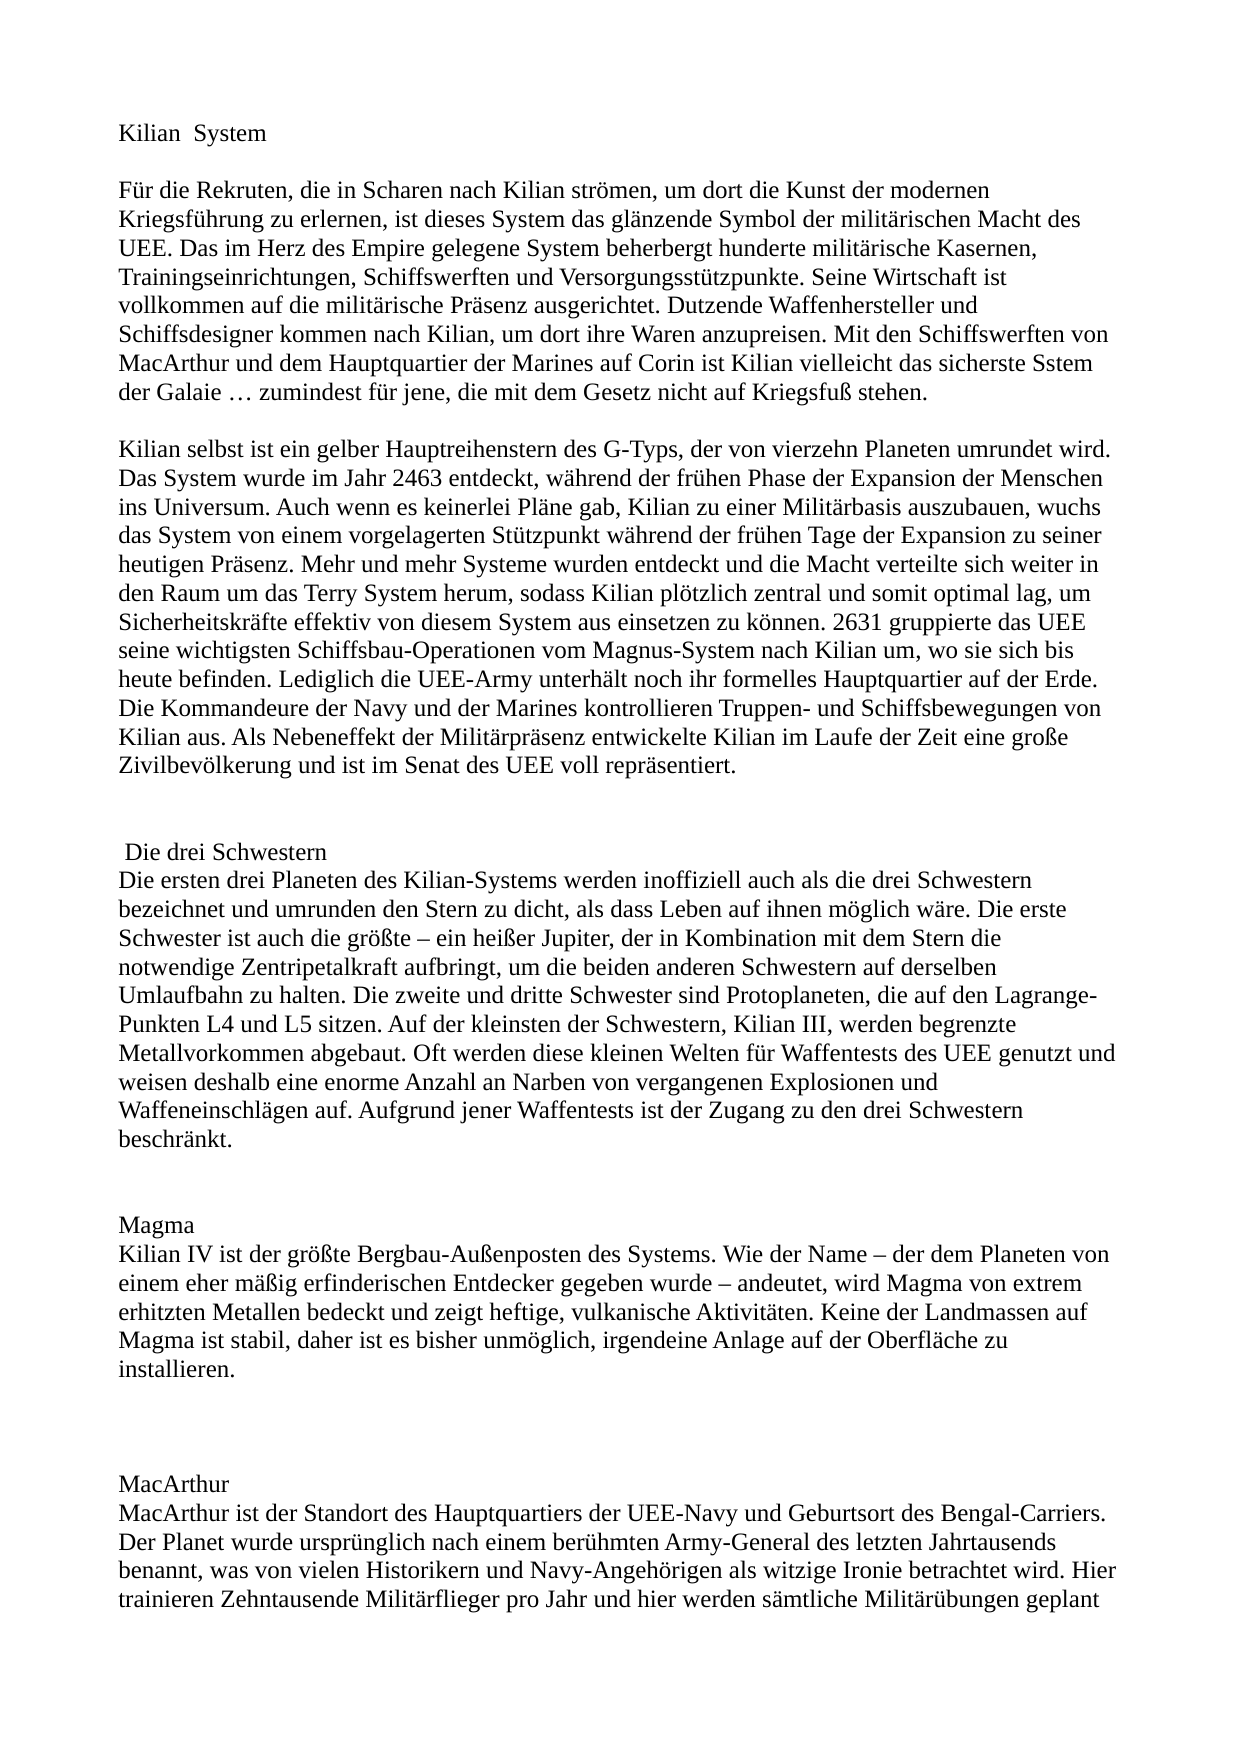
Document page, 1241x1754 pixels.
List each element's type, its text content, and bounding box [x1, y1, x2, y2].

text Kilian selbst ist ein gelber Hauptreihenstern des G-Typs, der von vierzehn Planeten umrundet wird. Das System wurde im Jahr 2463 entdeckt, während der frühen Phase der Expansion der Menschen ins Universum. Auch wenn es keinerlei Pläne gab, Kilian zu einer Militärbasis auszubauen, wuchs das System von einem vorgelagerten Stützpunkt während der frühen Tage der Expansion zu seiner heutigen Präsenz. Mehr und mehr Systeme wurden entdeckt und die Macht verteilte sich weiter in den Raum um das Terry System herum, sodass Kilian plötzlich zentral und somit optimal lag, um Sicherheitskräfte effektiv von diesem System aus einsetzen zu können. 2631 gruppierte das UEE seine wichtigsten Schiffsbau-Operationen vom Magnus-System nach Kilian um, wo sie sich bis heute befinden. Lediglich die UEE-Army unterhält noch ihr formelles Hauptquartier auf der Erde. Die Kommandeure der Navy und der Marines kontrollieren Truppen- und Schiffsbewegungen von Kilian aus. Als Nebeneffekt der Militärpräsenz entwickelte Kilian im Laufe der Zeit eine große Zivilbevölkerung und ist im Senat des UEE voll repräsentiert. [118, 434, 1122, 779]
text Die drei Schwestern [118, 837, 1122, 866]
text Die ersten drei Planeten des Kilian-Systems werden inoffiziell auch als die drei Schwestern bezeichnet und umrunden den Stern zu dicht, als dass Leben auf ihnen möglich wäre. Die erste Schwester ist auch die größte – ein heißer Jupiter, der in Kombination mit dem Stern die notwendige Zentripetalkraft aufbringt, um die beiden anderen Schwestern auf derselben Umlaufbahn zu halten. Die zweite und dritte Schwester sind Protoplaneten, die auf den Lagrange-Punkten L4 und L5 sitzen. Auf der kleinsten der Schwestern, Kilian III, werden begrenzte Metallvorkommen abgebaut. Oft werden diese kleinen Welten für Waffentests des UEE genutzt und weisen deshalb eine enorme Anzahl an Narben von vergangenen Explosionen und Waffeneinschlägen auf. Aufgrund jener Waffentests ist der Zugang zu den drei Schwestern beschränkt. [118, 866, 1122, 1153]
text Kilian IV ist der größte Bergbau-Außenposten des Systems. Wie der Name – der dem Planeten von einem eher mäßig erfinderischen Entdecker gegeben wurde – andeutet, wird Magma von extrem erhitzten Metallen bedeckt und zeigt heftige, vulkanische Aktivitäten. Keine der Landmassen auf Magma ist stabil, daher ist es bisher unmöglich, irgendeine Anlage auf der Oberfläche zu installieren. [118, 1239, 1122, 1383]
text Für die Rekruten, die in Scharen nach Kilian strömen, um dort die Kunst der modernen Kriegsführung zu erlernen, ist dieses System das glänzende Symbol der militärischen Macht des UEE. Das im Herz des Empire gelegene System beherbergt hunderte militärische Kasernen, Trainingseinrichtungen, Schiffswerften und Versorgungsstützpunkte. Seine Wirtschaft ist vollkommen auf die militärische Präsenz ausgerichtet. Dutzende Waffenhersteller und Schiffsdesigner kommen nach Kilian, um dort ihre Waren anzupreisen. Mit den Schiffswerften von MacArthur und dem Hauptquartier der Marines auf Corin ist Kilian vielleicht das sicherste Sstem der Galaie … zumindest für jene, die mit dem Gesetz nicht auf Kriegsfuß stehen. [118, 176, 1122, 406]
text MacArthur ist der Standort des Hauptquartiers der UEE-Navy und Geburtsort des Bengal-Carriers. Der Planet wurde ursprünglich nach einem berühmten Army-General des letzten Jahrtausends benannt, was von vielen Historikern und Navy-Angehörigen als witzige Ironie betrachtet wird. Hier trainieren Zehntausende Militärflieger pro Jahr und hier werden sämtliche Militärübungen geplant [118, 1498, 1122, 1613]
text Magma [118, 1211, 1122, 1239]
text MacArthur [118, 1469, 1122, 1498]
text Kilian System [118, 118, 1122, 147]
